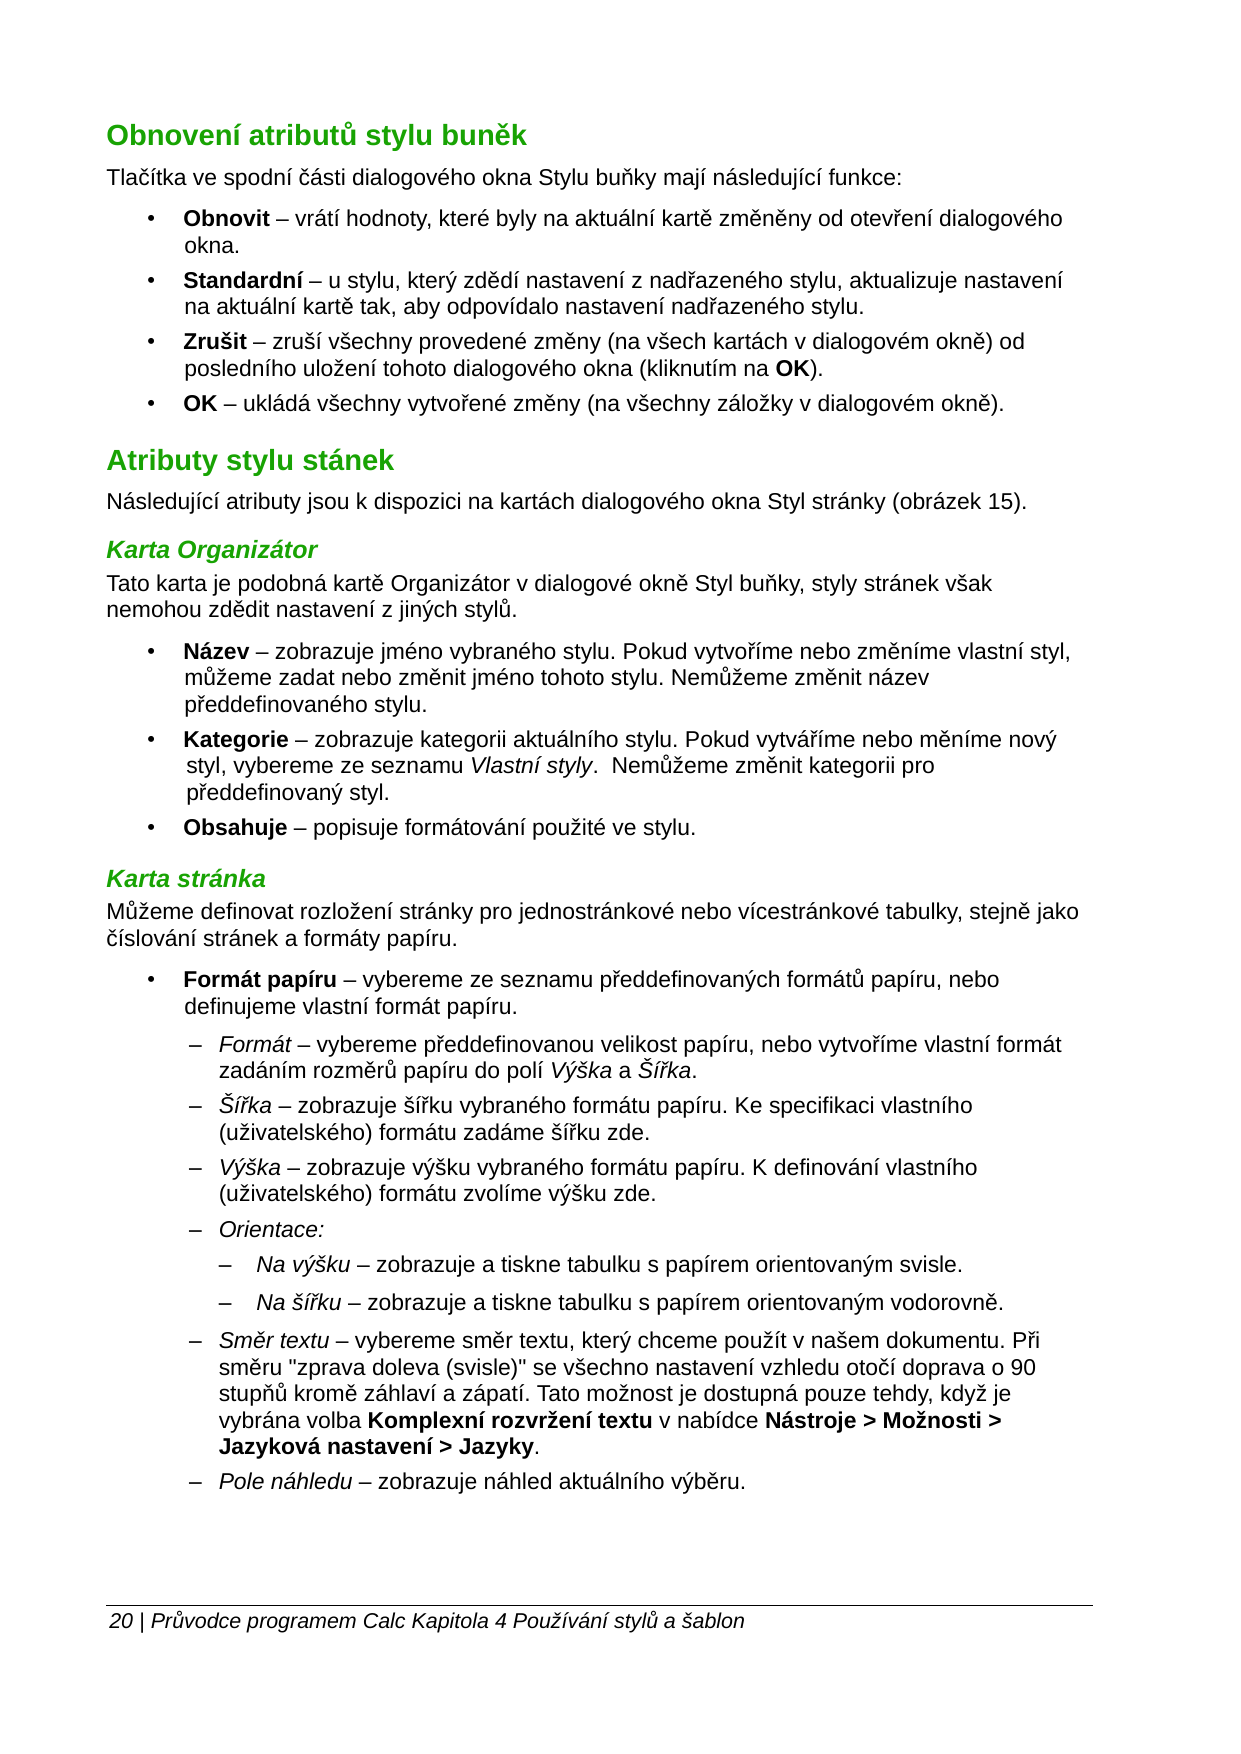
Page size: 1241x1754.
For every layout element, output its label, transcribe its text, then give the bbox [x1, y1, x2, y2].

subtitle Karta Organizátor [106, 535, 1093, 564]
text Můžeme definovat rozložení stránky pro jednostránkové nebo vícestránkové tabulky, stejně jako číslování stránek a formáty papíru. [106, 898, 1093, 951]
list Směr textu – vybereme směr textu, který chceme použít v našem dokumentu. Při směru "zprava doleva (svisle)" se všechno nastavení vzhledu otočí doprava o 90 stupňů kromě záhlaví a zápatí. Tato možnost je dostupná pouze tehdy, když je vybrána volba Komplexní rozvržení textu v nabídce Nástroje > Možnosti > Jazyková nastavení > Jazyky. [189, 1327, 1093, 1459]
list Název – zobrazuje jméno vybraného stylu. Pokud vytvoříme nebo změníme vlastní styl, můžeme zadat nebo změnit jméno tohoto stylu. Nemůžeme změnit název předdefinovaného stylu. [144, 635, 1093, 717]
list Obsahuje – popisuje formátování použité ve stylu. [144, 811, 1093, 843]
list Orientace: [189, 1216, 1093, 1242]
list Obnovit – vrátí hodnoty, které byly na aktuální kartě změněny od otevření dialogového okna. [144, 202, 1093, 258]
text Následující atributy jsou k dispozici na kartách dialogového okna Styl stránky (obrázek 15). [106, 488, 1093, 514]
list Výška – zobrazuje výšku vybraného formátu papíru. K definování vlastního (uživatelského) formátu zvolíme výšku zde. [189, 1154, 1093, 1207]
subtitle Obnovení atributů stylu buněk [106, 118, 1093, 152]
list Šířka – zobrazuje šířku vybraného formátu papíru. Ke specifikaci vlastního (uživatelského) formátu zadáme šířku zde. [189, 1092, 1093, 1145]
list Pole náhledu – zobrazuje náhled aktuálního výběru. [189, 1468, 1093, 1494]
list Kategorie – zobrazuje kategorii aktuálního stylu. Pokud vytváříme nebo měníme nový styl, vybereme ze seznamu Vlastní styly. Nemůžeme změnit kategorii pro předdefinovaný styl. [144, 723, 1093, 805]
list OK – ukládá všechny vytvořené změny (na všechny záložky v dialogovém okně). [144, 387, 1093, 419]
subtitle Atributy stylu stánek [106, 443, 1093, 476]
text Tlačítka ve spodní části dialogového okna Stylu buňky mají následující funkce: [106, 163, 1093, 190]
list Formát – vybereme předdefinovanou velikost papíru, nebo vytvoříme vlastní formát zadáním rozměrů papíru do polí Výška a Šířka. [189, 1031, 1093, 1084]
subtitle Karta stránka [106, 864, 1093, 892]
text Tato karta je podobná kartě Organizátor v dialogové okně Styl buňky, styly stránek však nemohou zdědit nastavení z jiných stylů. [106, 570, 1093, 622]
list Standardní – u stylu, který zdědí nastavení z nadřazeného stylu, aktualizuje nastavení na aktuální kartě tak, aby odpovídalo nastavení nadřazeného stylu. [144, 264, 1093, 319]
list Na šířku – zobrazuje a tiskne tabulku s papírem orientovaným vodorovně. [219, 1289, 1093, 1316]
list Na výšku – zobrazuje a tiskne tabulku s papírem orientovaným svisle. [219, 1251, 1093, 1277]
list Zrušit – zruší všechny provedené změny (na všech kartách v dialogovém okně) od posledního uložení tohoto dialogového okna (kliknutím na OK). [144, 325, 1093, 381]
list Formát papíru – vybereme ze seznamu předdefinovaných formátů papíru, nebo definujeme vlastní formát papíru. [144, 963, 1093, 1022]
